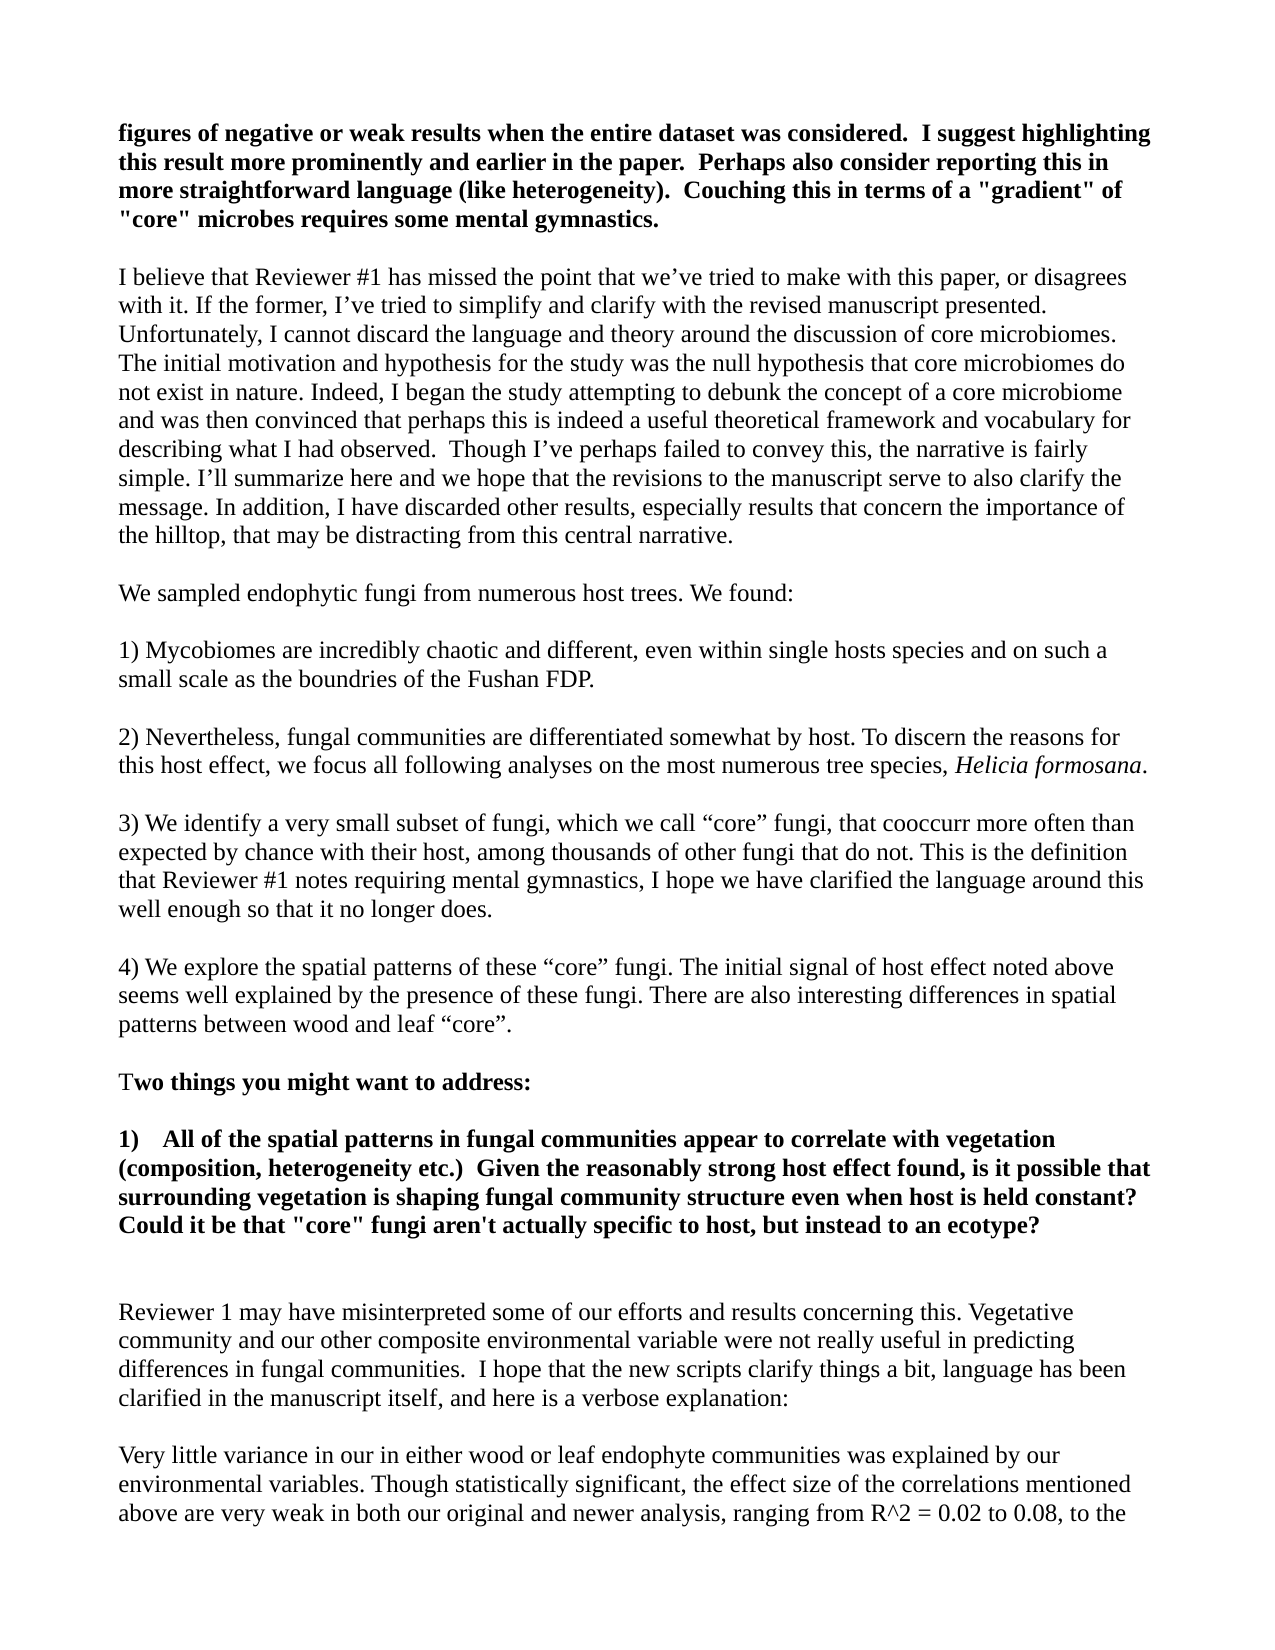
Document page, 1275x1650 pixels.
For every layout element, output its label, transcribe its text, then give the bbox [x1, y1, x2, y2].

text We sampled endophytic fungi from numerous host trees. We found: [118, 578, 1157, 607]
text 3) We identify a very small subset of fungi, which we call “core” fungi, that cooccurr more often than expected by chance with their host, among thousands of other fungi that do not. This is the definition that Reviewer #1 notes requiring mental gymnastics, I hope we have clarified the language around this well enough so that it no longer does. [118, 808, 1157, 923]
text I believe that Reviewer #1 has missed the point that we’ve tried to make with this paper, or disagrees with it. If the former, I’ve tried to simplify and clarify with the revised manuscript presented. Unfortunately, I cannot discard the language and theory around the discussion of core microbiomes. The initial motivation and hypothesis for the study was the null hypothesis that core microbiomes do not exist in nature. Indeed, I began the study attempting to debunk the concept of a core microbiome and was then convinced that perhaps this is indeed a useful theoretical framework and vocabulary for describing what I had observed. Though I’ve perhaps failed to convey this, the narrative is fairly simple. I’ll summarize here and we hope that the revisions to the manuscript serve to also clarify the message. In addition, I have discarded other results, especially results that concern the importance of the hilltop, that may be distracting from this central narrative. [118, 262, 1157, 549]
text Very little variance in our in either wood or leaf endophyte communities was explained by our environmental variables. Though statistically significant, the effect size of the correlations mentioned above are very weak in both our original and newer analysis, ranging from R^2 = 0.02 to 0.08, to the [118, 1441, 1157, 1527]
text figures of negative or weak results when the entire dataset was considered. I suggest highlighting this result more prominently and earlier in the paper. Perhaps also consider reporting this in more straightforward language (like heterogeneity). Couching this in terms of a "gradient" of "core" microbes requires some mental gymnastics. [118, 118, 1157, 262]
text 4) We explore the spatial patterns of these “core” fungi. The initial signal of host effect noted above seems well explained by the presence of these fungi. There are also interesting differences in spatial patterns between wood and leaf “core”. [118, 952, 1157, 1038]
text 2) Nevertheless, fungal communities are differentiated somewhat by host. To discern the reasons for this host effect, we focus all following analyses on the most numerous tree species, Helicia formosana. [118, 722, 1157, 779]
text 1) Mycobiomes are incredibly chaotic and different, even within single hosts species and on such a small scale as the boundries of the Fushan FDP. [118, 636, 1157, 693]
text Reviewer 1 may have misinterpreted some of our efforts and results concerning this. Vegetative community and our other composite environmental variable were not really useful in predicting differences in fungal communities. I hope that the new scripts clarify things a bit, language has been clarified in the manuscript itself, and here is a verbose explanation: [118, 1297, 1157, 1412]
text Two things you might want to address: 1) All of the spatial patterns in fungal communities appear to correlate with vegetation (composition, heterogeneity etc.) Given the reasonably strong host effect found, is it possible that surrounding vegetation is shaping fungal community structure even when host is held constant? Could it be that "core" fungi aren't actually specific to host, but instead to an ecotype? [118, 1038, 1157, 1268]
